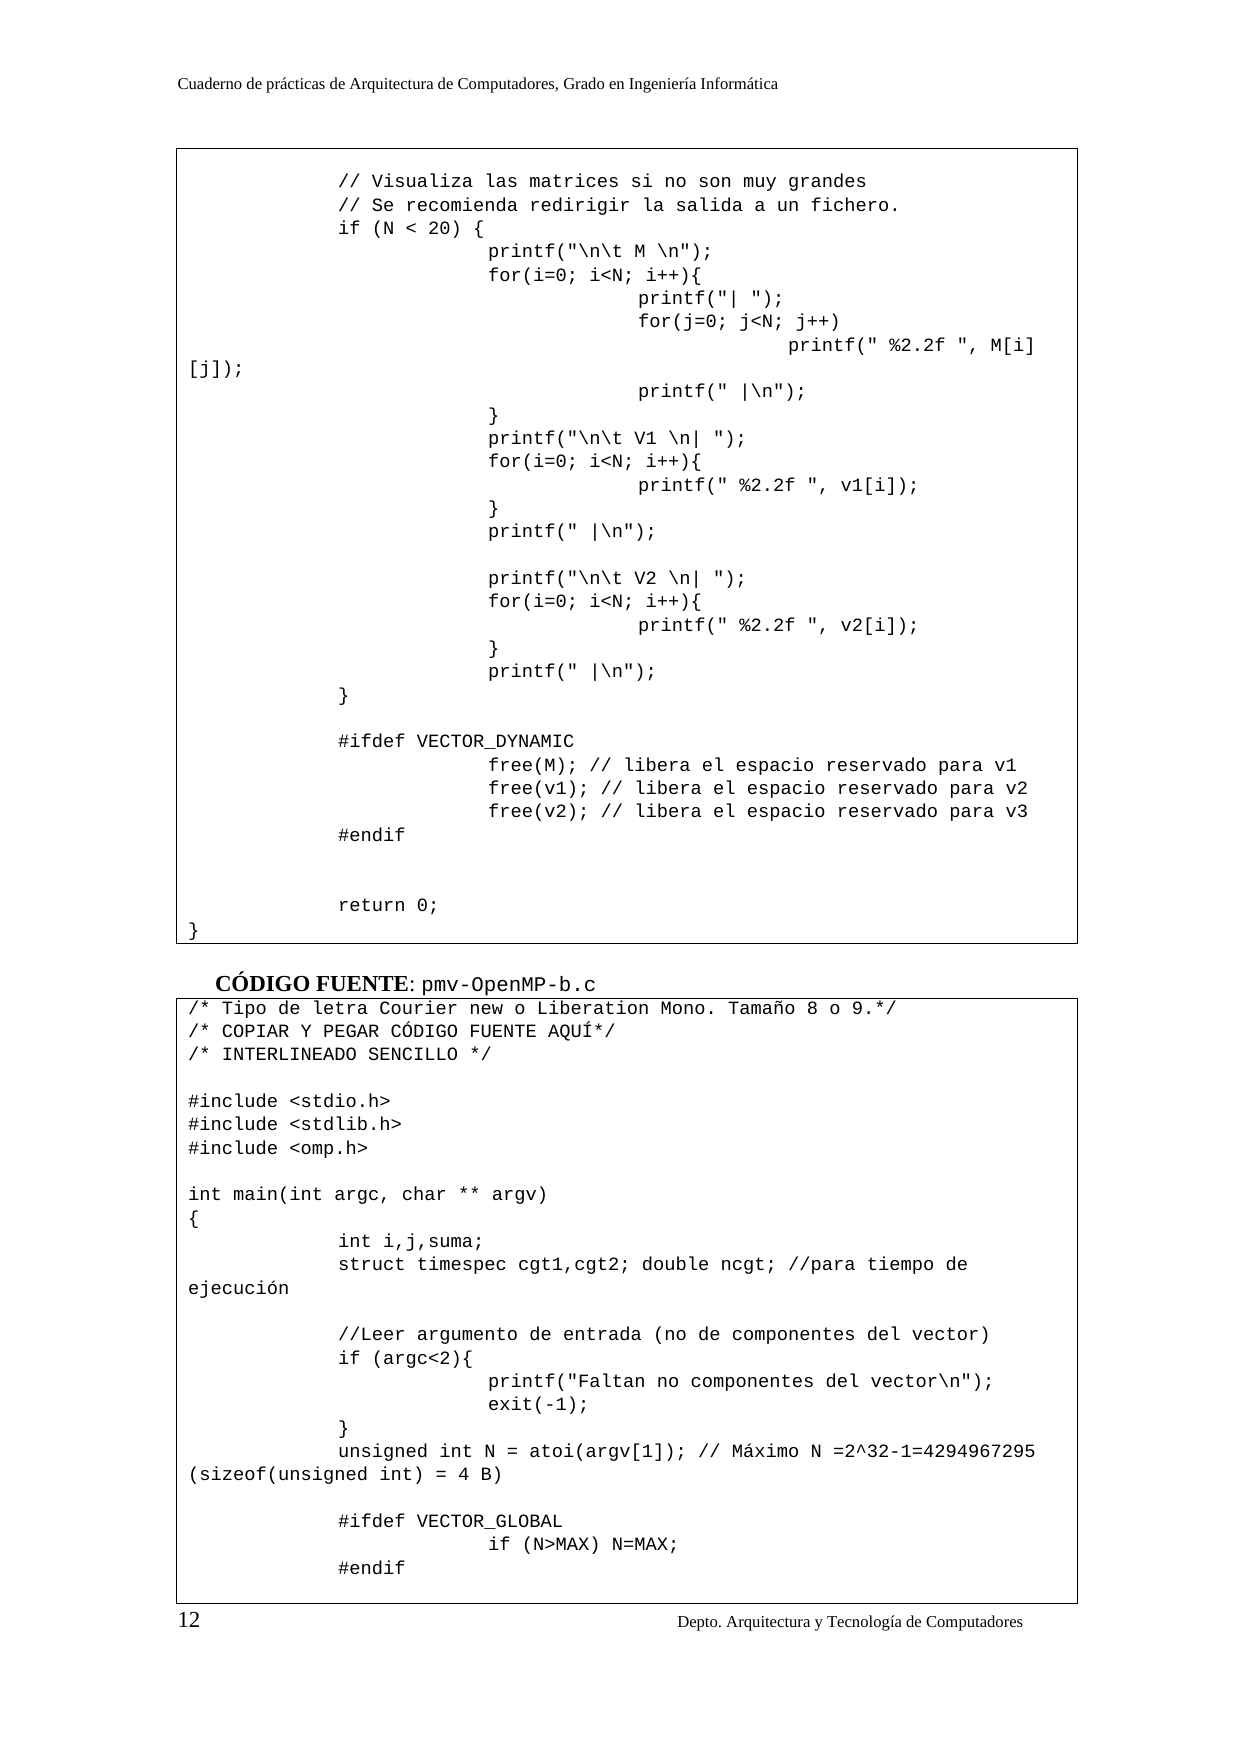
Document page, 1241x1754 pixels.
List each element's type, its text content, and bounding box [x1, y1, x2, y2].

table_header // Visualiza las matrices si no son muy grandes // Se recomienda redirigir la salida a un fichero. if (N < 20) { printf("\n\t M \n"); for(i=0; i<N; i++){ printf("| "); for(j=0; j<N; j++) printf(" %2.2f ", M[i][j]); printf(" |\n"); } printf("\n\t V1 \n| "); for(i=0; i<N; i++){ printf(" %2.2f ", v1[i]); } printf(" |\n"); printf("\n\t V2 \n| "); for(i=0; i<N; i++){ printf(" %2.2f ", v2[i]); } printf(" |\n"); } #ifdef VECTOR_DYNAMIC free(M); // libera el espacio reservado para v1 free(v1); // libera el espacio reservado para v2 free(v2); // libera el espacio reservado para v3 #endif return 0; } [177, 149, 1077, 942]
text CÓDIGO FUENTE: pmv-OpenMP-b.c [215, 970, 1063, 997]
table_header /* Tipo de letra Courier new o Liberation Mono. Tamaño 8 o 9.*/ /* COPIAR Y PEGAR CÓDIGO FUENTE AQUÍ*/ /* INTERLINEADO SENCILLO */ #include <stdio.h> #include <stdlib.h> #include <omp.h> int main(int argc, char ** argv) { int i,j,suma; struct timespec cgt1,cgt2; double ncgt; //para tiempo de ejecución //Leer argumento de entrada (no de componentes del vector) if (argc<2){ printf("Faltan no componentes del vector\n"); exit(-1); } unsigned int N = atoi(argv[1]); // Máximo N =2^32-1=4294967295 (sizeof(unsigned int) = 4 B) #ifdef VECTOR_GLOBAL if (N>MAX) N=MAX; #endif [177, 999, 1077, 1603]
